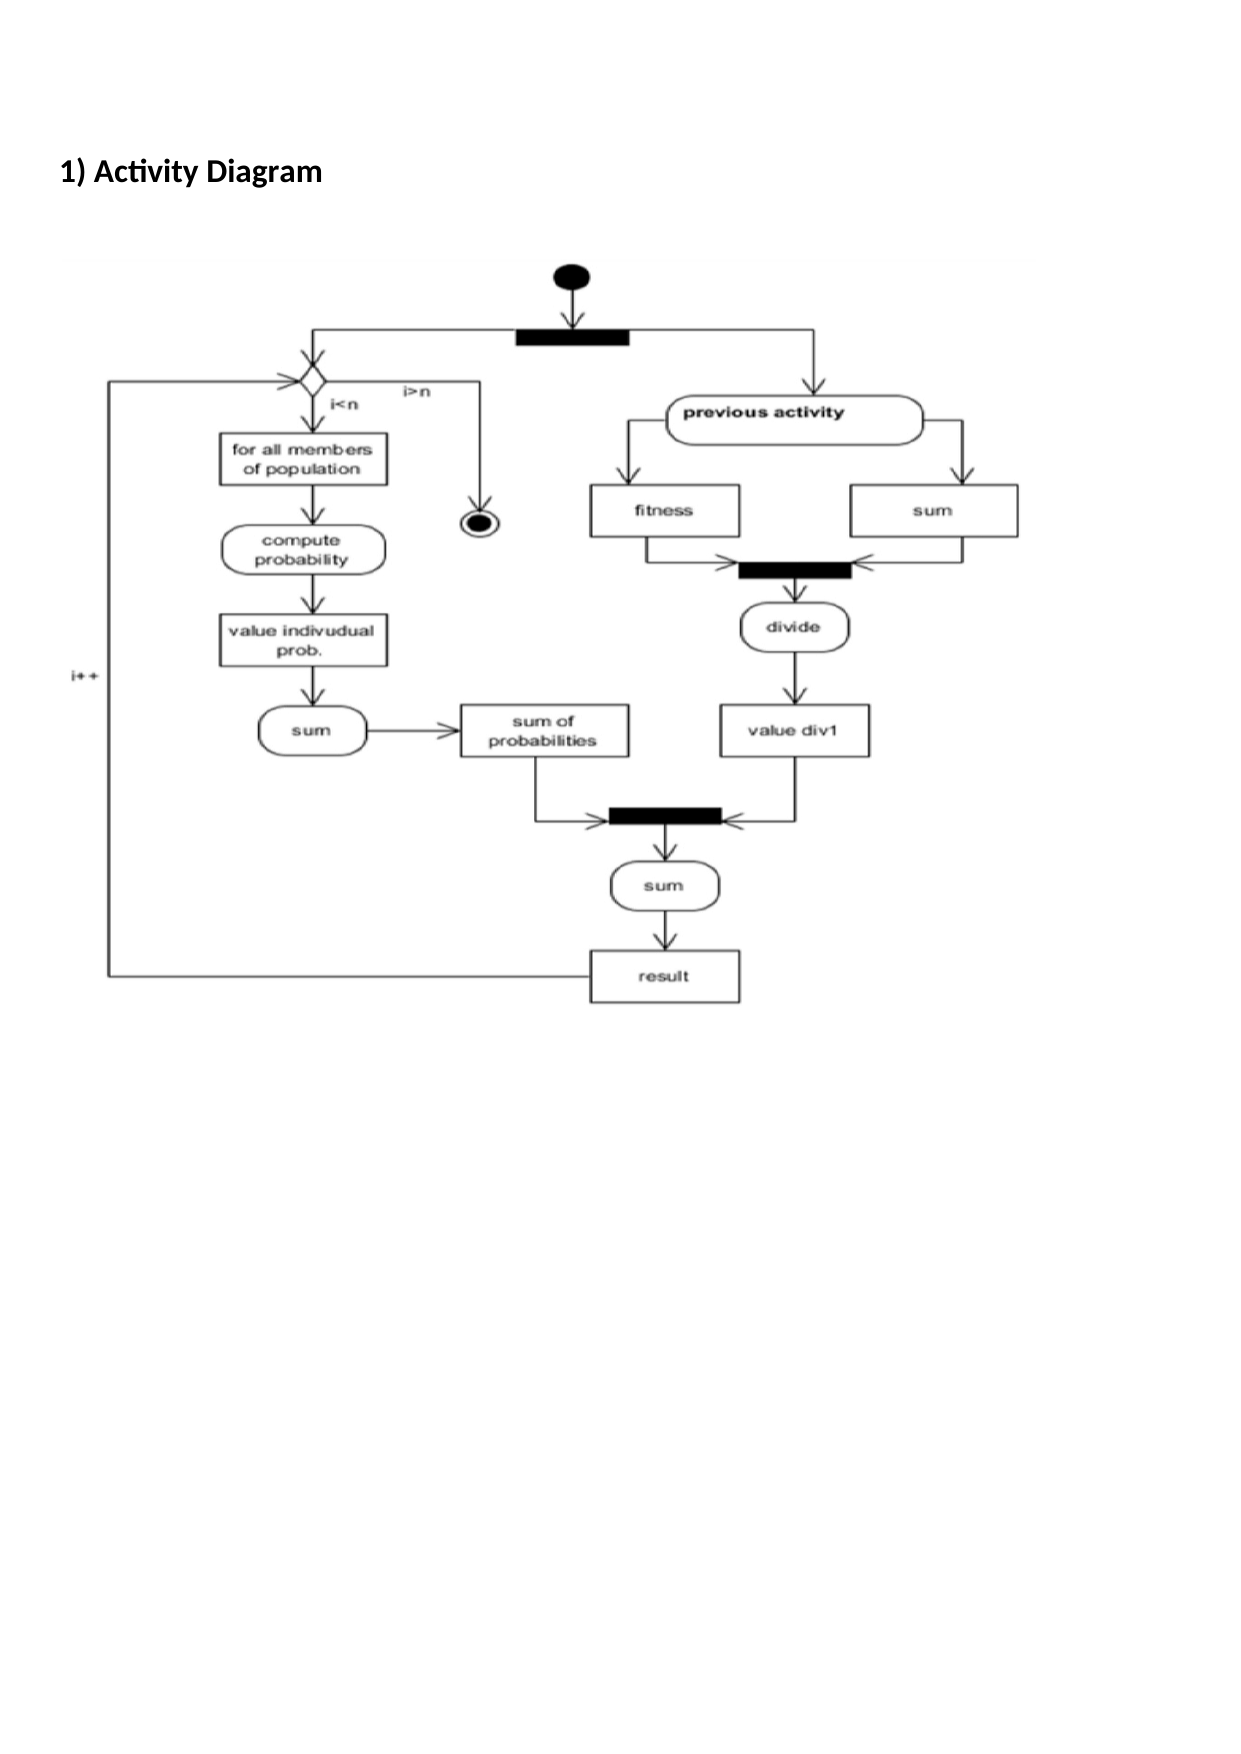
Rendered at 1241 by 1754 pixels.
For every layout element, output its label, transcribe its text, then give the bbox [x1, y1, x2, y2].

text 1) Activity Diagram [59, 150, 1181, 191]
picture [62, 249, 1049, 1016]
